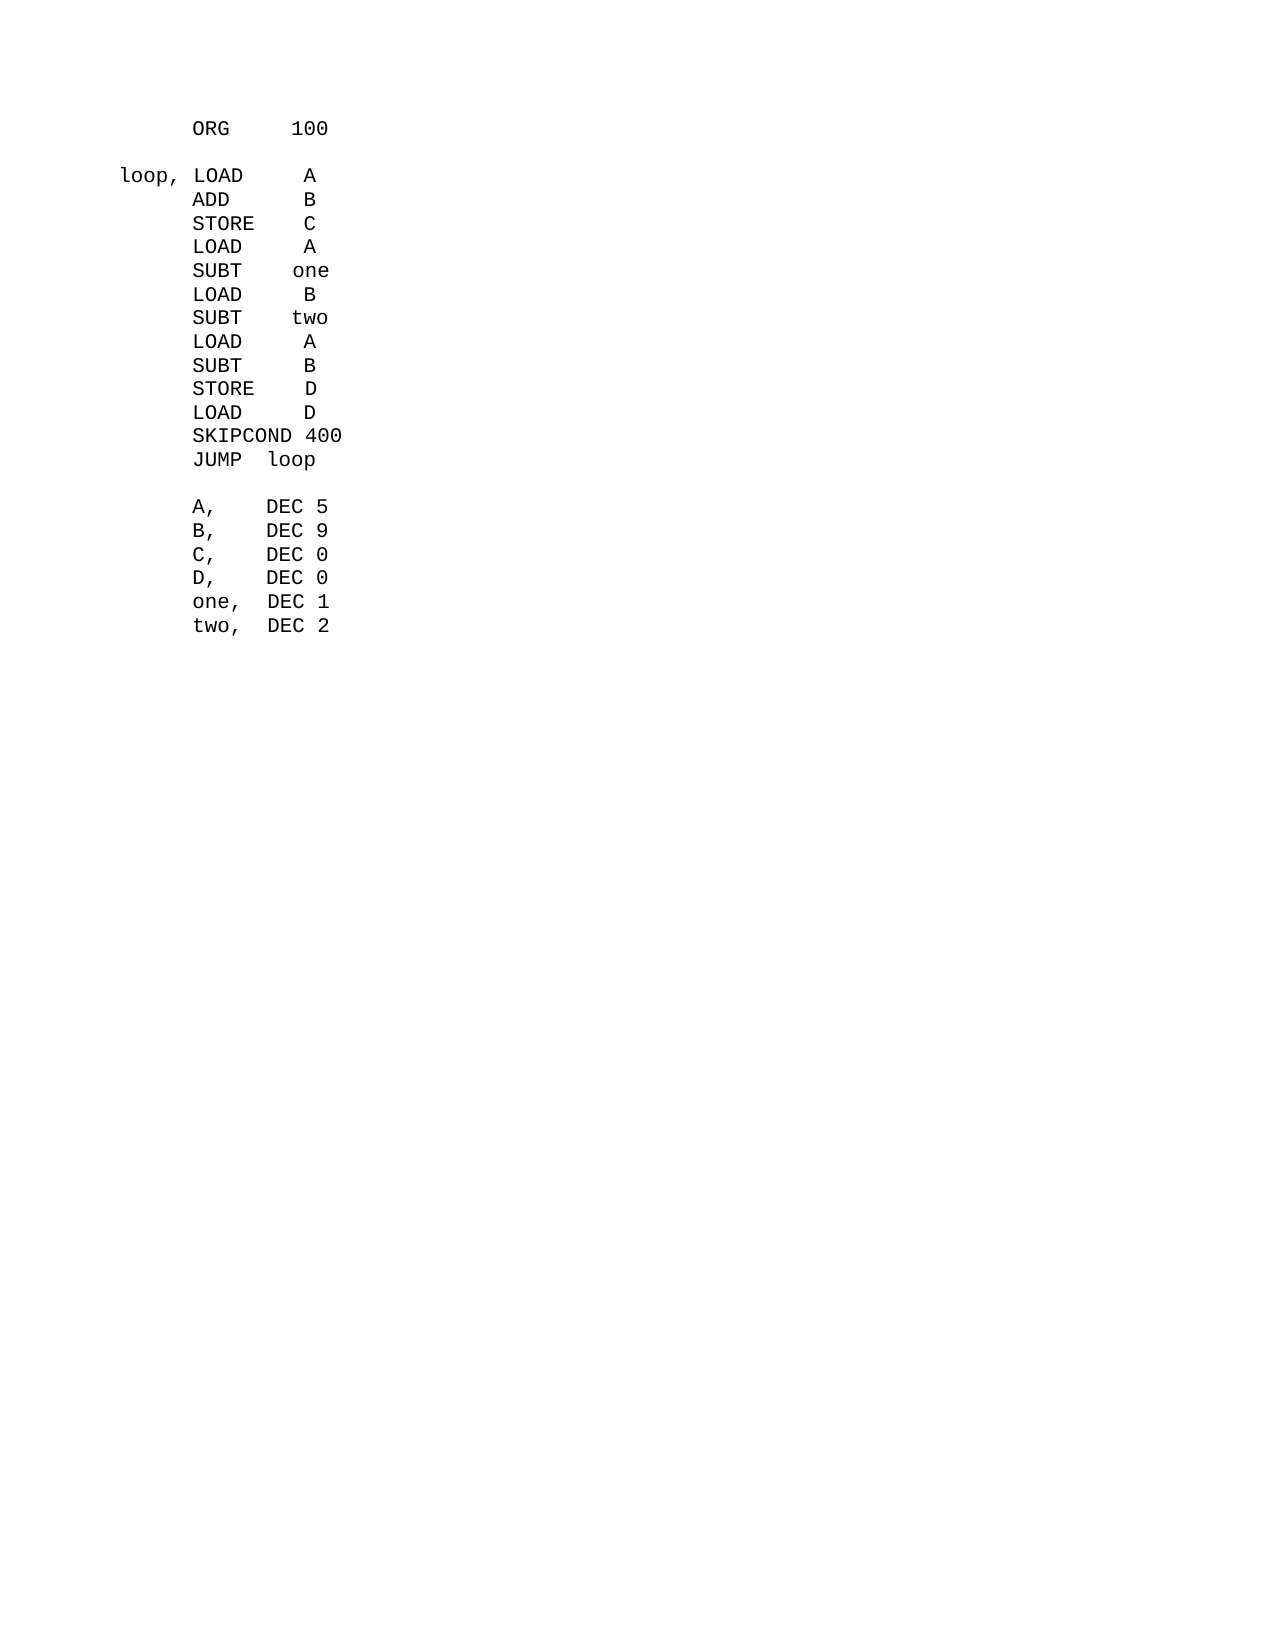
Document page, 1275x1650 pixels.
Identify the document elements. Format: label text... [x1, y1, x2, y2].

text LOAD A [118, 236, 1157, 260]
text ADD B [118, 189, 1157, 213]
text STORE D [118, 378, 1157, 402]
text two, DEC 2 [118, 615, 1157, 638]
text SKIPCOND 400 [118, 426, 1157, 449]
text STORE C [118, 213, 1157, 236]
text one, DEC 1 [118, 591, 1157, 615]
text D, DEC 0 [118, 567, 1157, 591]
text LOAD B [118, 284, 1157, 307]
text SUBT one [118, 260, 1157, 284]
text B, DEC 9 [118, 520, 1157, 544]
text C, DEC 0 [118, 544, 1157, 567]
text ORG 100 [118, 118, 1157, 142]
text JUMP loop [118, 449, 1157, 473]
text loop, LOAD A [118, 165, 1157, 189]
text SUBT two [118, 307, 1157, 331]
text LOAD D [118, 402, 1157, 426]
text LOAD A [118, 331, 1157, 354]
text SUBT B [118, 354, 1157, 378]
text A, DEC 5 [118, 496, 1157, 520]
